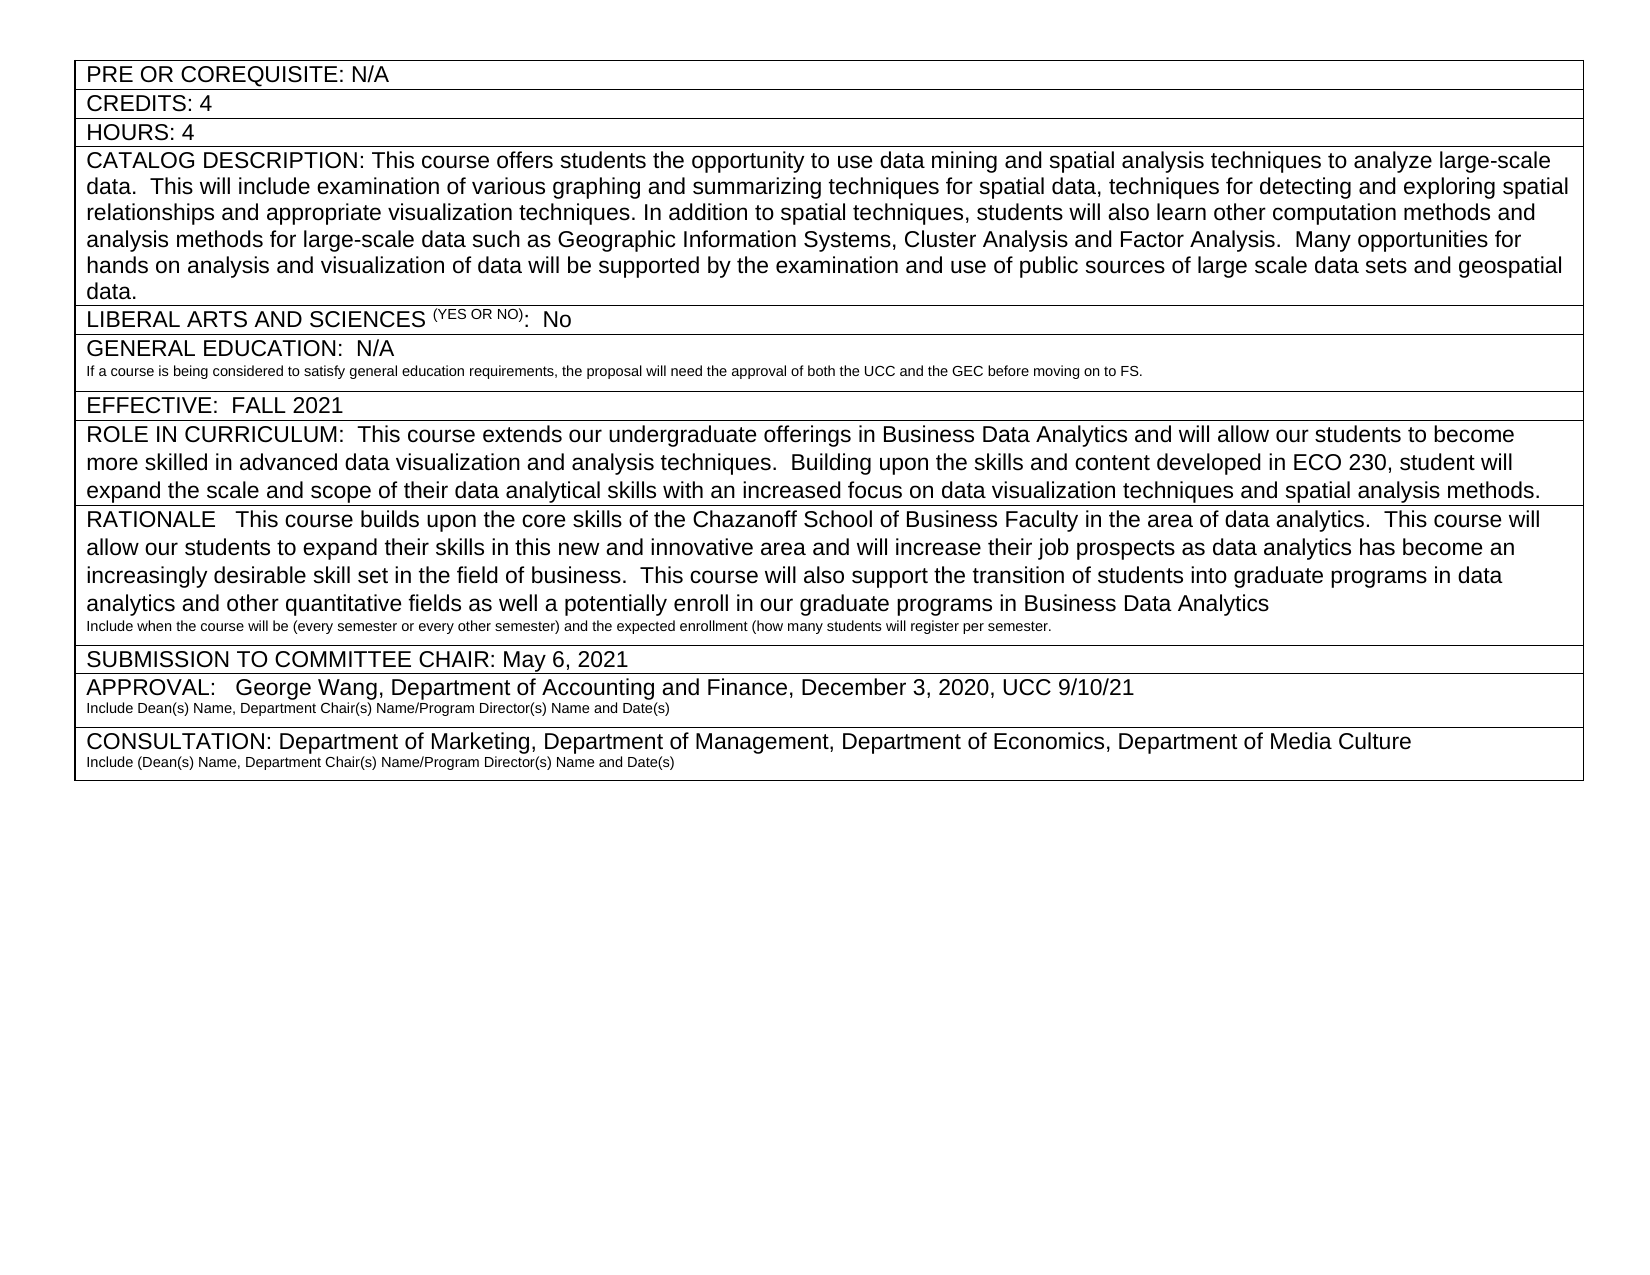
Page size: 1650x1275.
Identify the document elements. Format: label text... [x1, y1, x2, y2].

table_cell EFFECTIVE: FALL 2021 [76, 392, 1583, 420]
table_cell CATALOG DESCRIPTION: This course offers students the opportunity to use data mining and spatial analysis techniques to analyze large-scale data. This will include examination of various graphing and summarizing techniques for spatial data, techniques for detecting and exploring spatial relationships and appropriate visualization techniques. In addition to spatial techniques, students will also learn other computation methods and analysis methods for large-scale data such as Geographic Information Systems, Cluster Analysis and Factor Analysis. Many opportunities for hands on analysis and visualization of data will be supported by the examination and use of public sources of large scale data sets and geospatial data. [76, 147, 1583, 305]
table_cell RATIONALE This course builds upon the core skills of the Chazanoff School of Business Faculty in the area of data analytics. This course will allow our students to expand their skills in this new and innovative area and will increase their job prospects as data analytics has become an increasingly desirable skill set in the field of business. This course will also support the transition of students into graduate programs in data analytics and other quantitative fields as well a potentially enroll in our graduate programs in Business Data Analytics Include when the course will be (every semester or every other semester) and the expected enrollment (how many students will register per semester. [76, 506, 1583, 645]
table_cell SUBMISSION TO COMMITTEE CHAIR: May 6, 2021 [76, 646, 1583, 673]
table_cell LIBERAL ARTS AND SCIENCES (YES OR NO): No [76, 306, 1583, 334]
table_cell HOURS: 4 [76, 119, 1583, 146]
table_cell CONSULTATION: Department of Marketing, Department of Management, Department of Economics, Department of Media Culture Include (Dean(s) Name, Department Chair(s) Name/Program Director(s) Name and Date(s) [76, 728, 1583, 780]
table_cell PRE OR COREQUISITE: N/A [76, 61, 1583, 89]
table_cell GENERAL EDUCATION: N/A If a course is being considered to satisfy general education requirements, the proposal will need the approval of both the UCC and the GEC before moving on to FS. [76, 335, 1583, 391]
table_cell ROLE IN CURRICULUM: This course extends our undergraduate offerings in Business Data Analytics and will allow our students to become more skilled in advanced data visualization and analysis techniques. Building upon the skills and content developed in ECO 230, student will expand the scale and scope of their data analytical skills with an increased focus on data visualization techniques and spatial analysis methods. [76, 421, 1583, 505]
table_cell CREDITS: 4 [76, 90, 1583, 118]
table_cell APPROVAL: George Wang, Department of Accounting and Finance, December 3, 2020, UCC 9/10/21 Include Dean(s) Name, Department Chair(s) Name/Program Director(s) Name and Date(s) [76, 674, 1583, 727]
